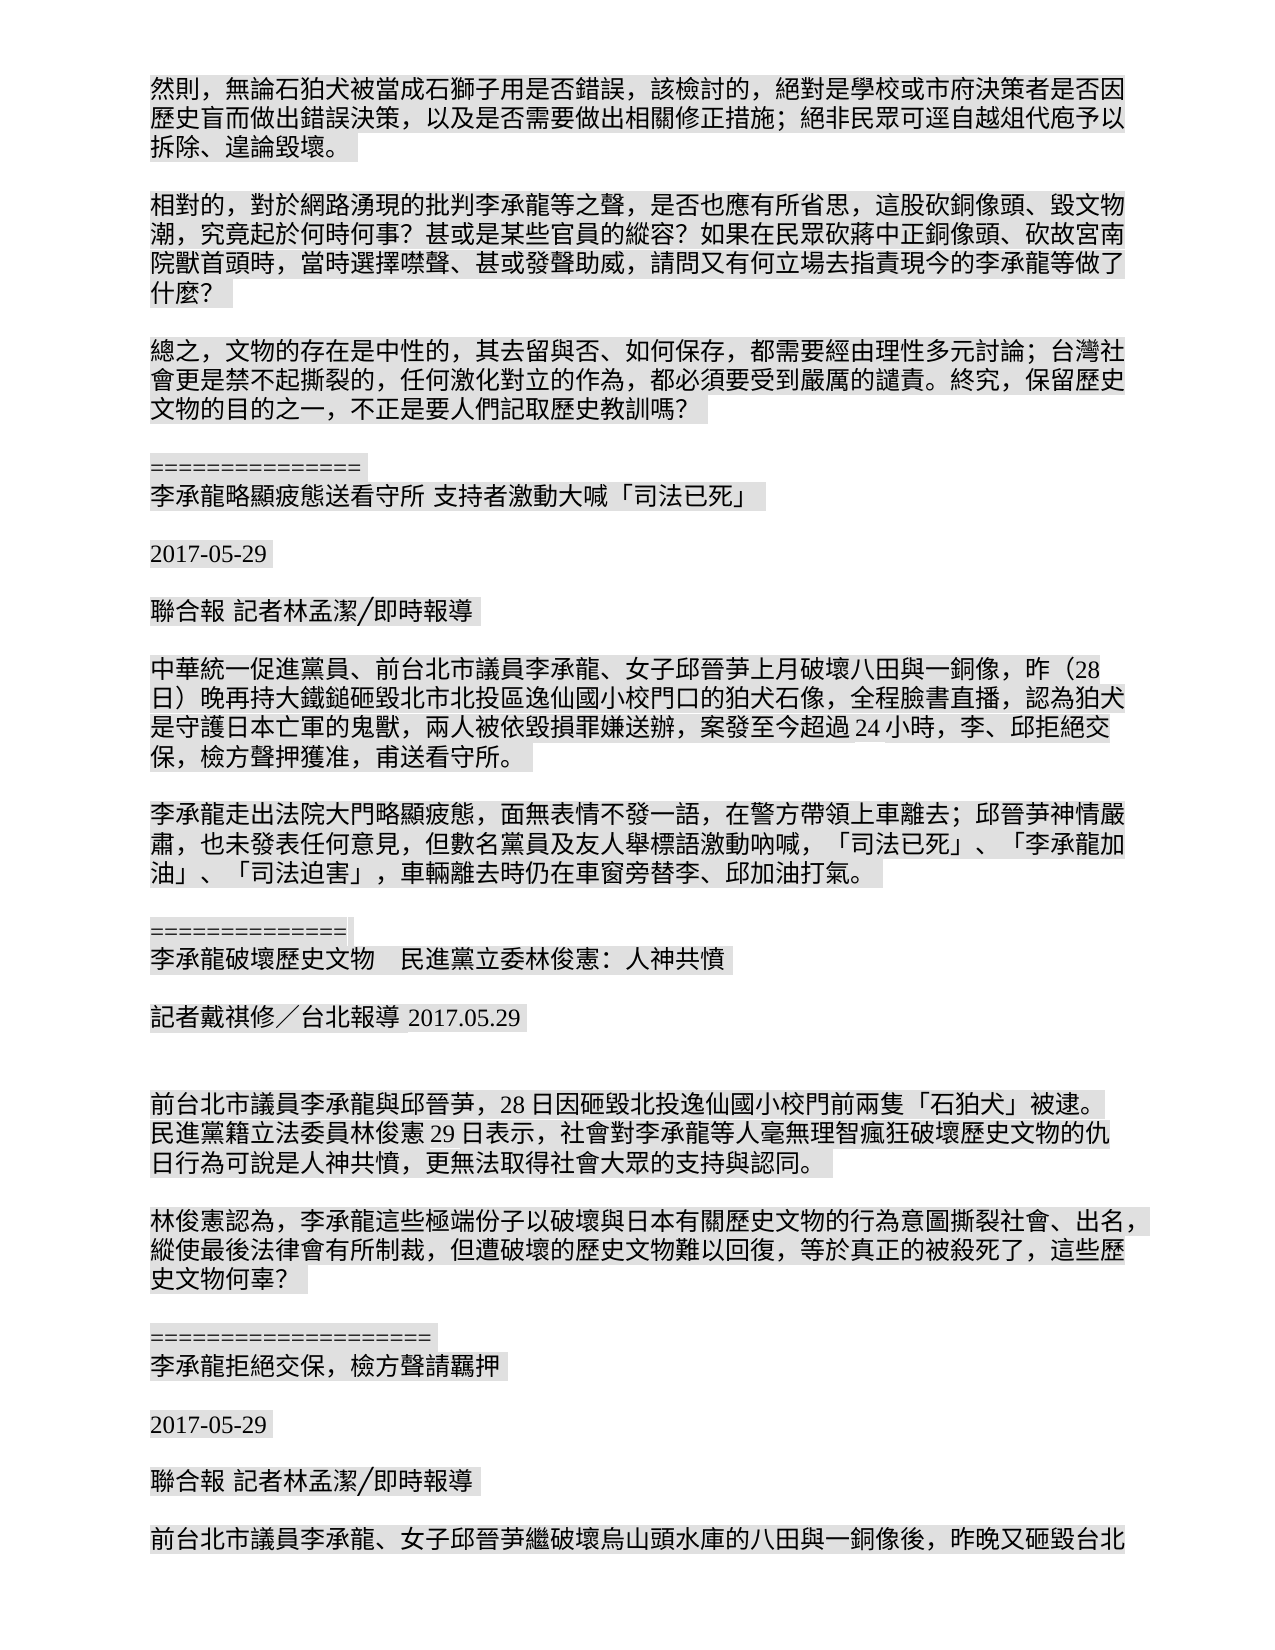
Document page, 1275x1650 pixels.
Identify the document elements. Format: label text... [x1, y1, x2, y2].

text 三十多年前，剛加入黨外時，我曾經在名片上引用當年的 "暴力陰謀份子" 林義雄的一段話而引來軒然大波。他說：「笨鳥先飛。每當我疲憊不堪，感到這不是我的能力所能負荷時，我就用這句話來安慰自己，我期待背後有更多優秀的鳥兒隨著起飛。」 長久以來，每當我因為某些作為而招來一些不足為外人道的巨大痛苦時，免不了也會有這樣一個 "笨鳥先飛" 的念頭，但我只想到前半段，卻無後半段之所謂 "期待" 更多優秀的鳥兒隨著起飛之念頭。別的鳥兒飛不飛，我是沒有期待的。 如果用我自己的話來說，飛不飛並無先後問題，飛不飛終究只是我一個人的事。即便是愛情也從來都不是複數，不需兩個人；愛始終是一條單行道，而不是一門有來有往有買有賣的生意；既無但書，亦無前提，一人獨行，不用相伴。 笨鳥飛了，並不是因為這鳥兒心機很重，打算以此做為一種榜樣，吸引其它鳥兒起飛。笨鳥之所以飛，只是因為他嚮往天空，就如同一個作家，倘若他是一個真正的作家，那他寫字難道只是想舞文弄墨？難道輕飄飄的文字就真的一點重量都沒有？難道當你說你 "不惜和一個標點符號共存亡" 時只是在練習造句？造出一個個所謂美美的句子？一個句子倘若沒有生命沒有重量，那它還會美嗎？ 言語如煙如屁的年代，帶來一種難以言喻的痛苦，更不用說語言之翻轉與倒錯了，邪惡的說成善，醜陋的說成美，良善美麗的卻淪為污穢邪惡。 這話理應就講到這，餘言全只是一個個例子。例子是說不完的。 我不認識李承龍，但對其各項作為仰慕已久，並非因其立場，而是因其重量。你知道，這年頭不但金錢財物一概被政客人渣們所剽竊掠奪，就連語言與諸概念都被偷了；在這島上，一切美麗辭藻全歸人渣們所有，一切汙名則歸諸異己。什麼民主自由與人權的，那不用說了，就連 "公民不服從" 或 "愛與非暴力" 等等沉重血肉辭彙，都被整個給顛倒使用。 無法無天、暴戾橫陳、無人敢對之有所不敬的政治主流惡勢力與暴民，竟成為偉大閃亮的正義化身，成為 "愛與非暴力" 的行為典範，反之，膽敢一再以身試法、為了正義與是非良善承受各種痛苦代價的極少數一方，例如像李承龍等等這樣一些真正 "公民不服從" 的好男好女，卻被打成邪惡可笑的過街老鼠。我最近還聽說有一些即將為人師表者的什麼碗糕 "公民與歷史教材" 之類的，竟以李承龍做為惡棍的原始形象，以之為反面教材，打算教給下一代所謂歷史的正義。 做為一個人，我們被迫得用語言與概念溝通，但你我造出的句子，能有多少生命、多少重量？這事也許很值得所有笨鳥們深思，究竟造句者對不對得起他所造出的那些句子？我用美麗的句子造了一片藍天，但我究竟配不配得上在那片美麗的天空遨翔？這事只能捫心自問，而無須回頭觀望是否有其它所謂 "更多優秀的鳥兒隨著起飛"。 陳真 2017. 05. 30. ==================== 砍完八田與一銅像…前北市議員再闖國小 砸毀百年石犬像 2017/05/29 三立新聞網 記者彭柏勳／綜合報導 曾經破壞八田與一銅像的前台北市議員李承龍，昨（28）日晚間又搞破壞了！他跟一名女子來到台北逸仙國小校門口，拿鐵鎚砸毀兩尊有百年歷史的石犬像，遭到警方逮捕。 一男一女拿著鐵鎚對著石像用力敲打，一旁還有人幫忙打補光，就算警方已經到場關切，但這群人都沒有離開，反而繼續用手機直播，反拍警方蒐證的過程。 這名男子就是先前破壞八田與一銅像的前台北市議員李承龍，和另外一名女子被捕時全程不發一語。28日晚上8點多，他帶著一群人到台北市北投逸仙國小門口，對著一對百年的石犬像不斷敲打，可以看到這兩座石像腳部都嚴重損毀，地面上還有被敲打下來的石塊。 根據瞭解，這座被砸毀的石像可以追朔到日治時代，建造於北投神社，二次大戰時被摧毀，逸仙國小10年前進行校園工程時尋獲，並進行修補，對學校而言意義非凡，如今石像遭到仇日人士破壞，校方將對動手的這兩人提告。 ================= 【重磅快評】砸石狛犬砸出的台灣史盲與雙重標準 2017-05-29 聯合報 主筆室 台北市北投區逸仙國小校門前兩隻石狛犬，昨晚遭先前斬首台南八田與一銅像的前台北市議員李承龍及女子邱晉芛持鐵錘砸毀。無論兩人的動機為何，毀壞文物行為應予譴責；不過兩人藉由既砍又砸所凸顯的眾多歷史盲或雙重標準問題，又何嘗不值得思索？ 李承龍等指稱石狛犬代表日本殖民文化，也有支持者指石狛犬是日本神社「陰地」的看護獸，根本不具任何守護學童的意義。是否真如此？ 根據相關資料，逸仙國小的石狛犬，原屬日據時期的1930年所建的北投神社，祭神為大國魂命。二次大戰期間北投神社被毀，但約10年前逸仙國小進行造景工程時，在花園挖出這對石狛犬石雕，原置校園內，後來校方將之移至校門鎮守，代表守護的意義。 於是問題就來了，日本為何在殖民後期在台灣各地廣建神社？自是為其皇民化運動的對台灣民眾進行宗教信仰改造，以利用為推廣侵略思想與軍國主義；至於石狛犬，無論是源於中國的石獅子或印度佛教，最終成為日本神社專屬守護獸卻是毫無疑異的，也因此有論者認為，將這些神社的石狛犬作為公園、廟宇、學校石獅子，就是誤用。 然則，無論石狛犬被當成石獅子用是否錯誤，該檢討的，絕對是學校或市府決策者是否因歷史盲而做出錯誤決策，以及是否需要做出相關修正措施；絕非民眾可逕自越俎代庖予以拆除、遑論毀壞。 相對的，對於網路湧現的批判李承龍等之聲，是否也應有所省思，這股砍銅像頭、毀文物潮，究竟起於何時何事？甚或是某些官員的縱容？如果在民眾砍蔣中正銅像頭、砍故宮南院獸首頭時，當時選擇噤聲、甚或發聲助威，請問又有何立場去指責現今的李承龍等做了什麼？ 總之，文物的存在是中性的，其去留與否、如何保存，都需要經由理性多元討論；台灣社會更是禁不起撕裂的，任何激化對立的作為，都必須要受到嚴厲的譴責。終究，保留歷史文物的目的之一，不正是要人們記取歷史教訓嗎？ =============== 李承龍略顯疲態送看守所 支持者激動大喊「司法已死」 2017-05-29 聯合報 記者林孟潔╱即時報導 中華統一促進黨員、前台北市議員李承龍、女子邱晉芛上月破壞八田與一銅像，昨（28日）晚再持大鐵鎚砸毀北市北投區逸仙國小校門口的狛犬石像，全程臉書直播，認為狛犬是守護日本亡軍的鬼獸，兩人被依毀損罪嫌送辦，案發至今超過24小時，李、邱拒絕交保，檢方聲押獲准，甫送看守所。 李承龍走出法院大門略顯疲態，面無表情不發一語，在警方帶領上車離去；邱晉芛神情嚴肅，也未發表任何意見，但數名黨員及友人舉標語激動吶喊，「司法已死」、「李承龍加油」、「司法迫害」，車輛離去時仍在車窗旁替李、邱加油打氣。 ============== 李承龍破壞歷史文物 民進黨立委林俊憲：人神共憤 記者戴祺修／台北報導 2017.05.29 前台北市議員李承龍與邱晉芛，28日因砸毀北投逸仙國小校門前兩隻「石狛犬」被逮。民進黨籍立法委員林俊憲29日表示，社會對李承龍等人毫無理智瘋狂破壞歷史文物的仇日行為可說是人神共憤，更無法取得社會大眾的支持與認同。 林俊憲認為，李承龍這些極端份子以破壞與日本有關歷史文物的行為意圖撕裂社會、出名，縱使最後法律會有所制裁，但遭破壞的歷史文物難以回復，等於真正的被殺死了，這些歷史文物何辜？ ==================== 李承龍拒絕交保，檢方聲請羈押 2017-05-29 聯合報 記者林孟潔╱即時報導 前台北市議員李承龍、女子邱晉芛繼破壞烏山頭水庫的八田與一銅像後，昨晚又砸毀台北市北投區逸仙國小門口2尊百年歷史的日本石狛犬，檢方原喻令以5萬元交保，李、邱不願繳錢，士林地檢署依涉犯毀損公物、且有逃亡之虞等理由向法院聲押，士林地院晚間裁定羈押。 法院裁定羈押理由中，指李承龍、邱晉芛故意破壞八田與一銅像與逸仙國小門口石像，無視法律程序，欠缺對他人權利之尊重，反覆實施犯行，難期待被告2 人將來會依法遵期到庭，為維護國家刑事司法權之有效行使，並權衡社會秩序及公共利益，考量比例原則後，有羈押必要。 法院裁定將李承龍等人羈押後，他的友人在法院外抗議，並表示要對學校提告。 李承龍、邱晉芛2人認為狛犬是替日本亡軍守靈，放在國小校門口不合理，決定替中華民國政府清除「垃圾」，昨晚8時許持鐵鎚砸毀。李、邱被依毀損罪嫌移送地檢署偵辦，檢方上午11點50分諭令各5萬元交保，但2人皆表示沒錢，下午有2名友人拿10萬元辦交保，李、邱堅持拒絕交保。 [150, 75, 1125, 1554]
